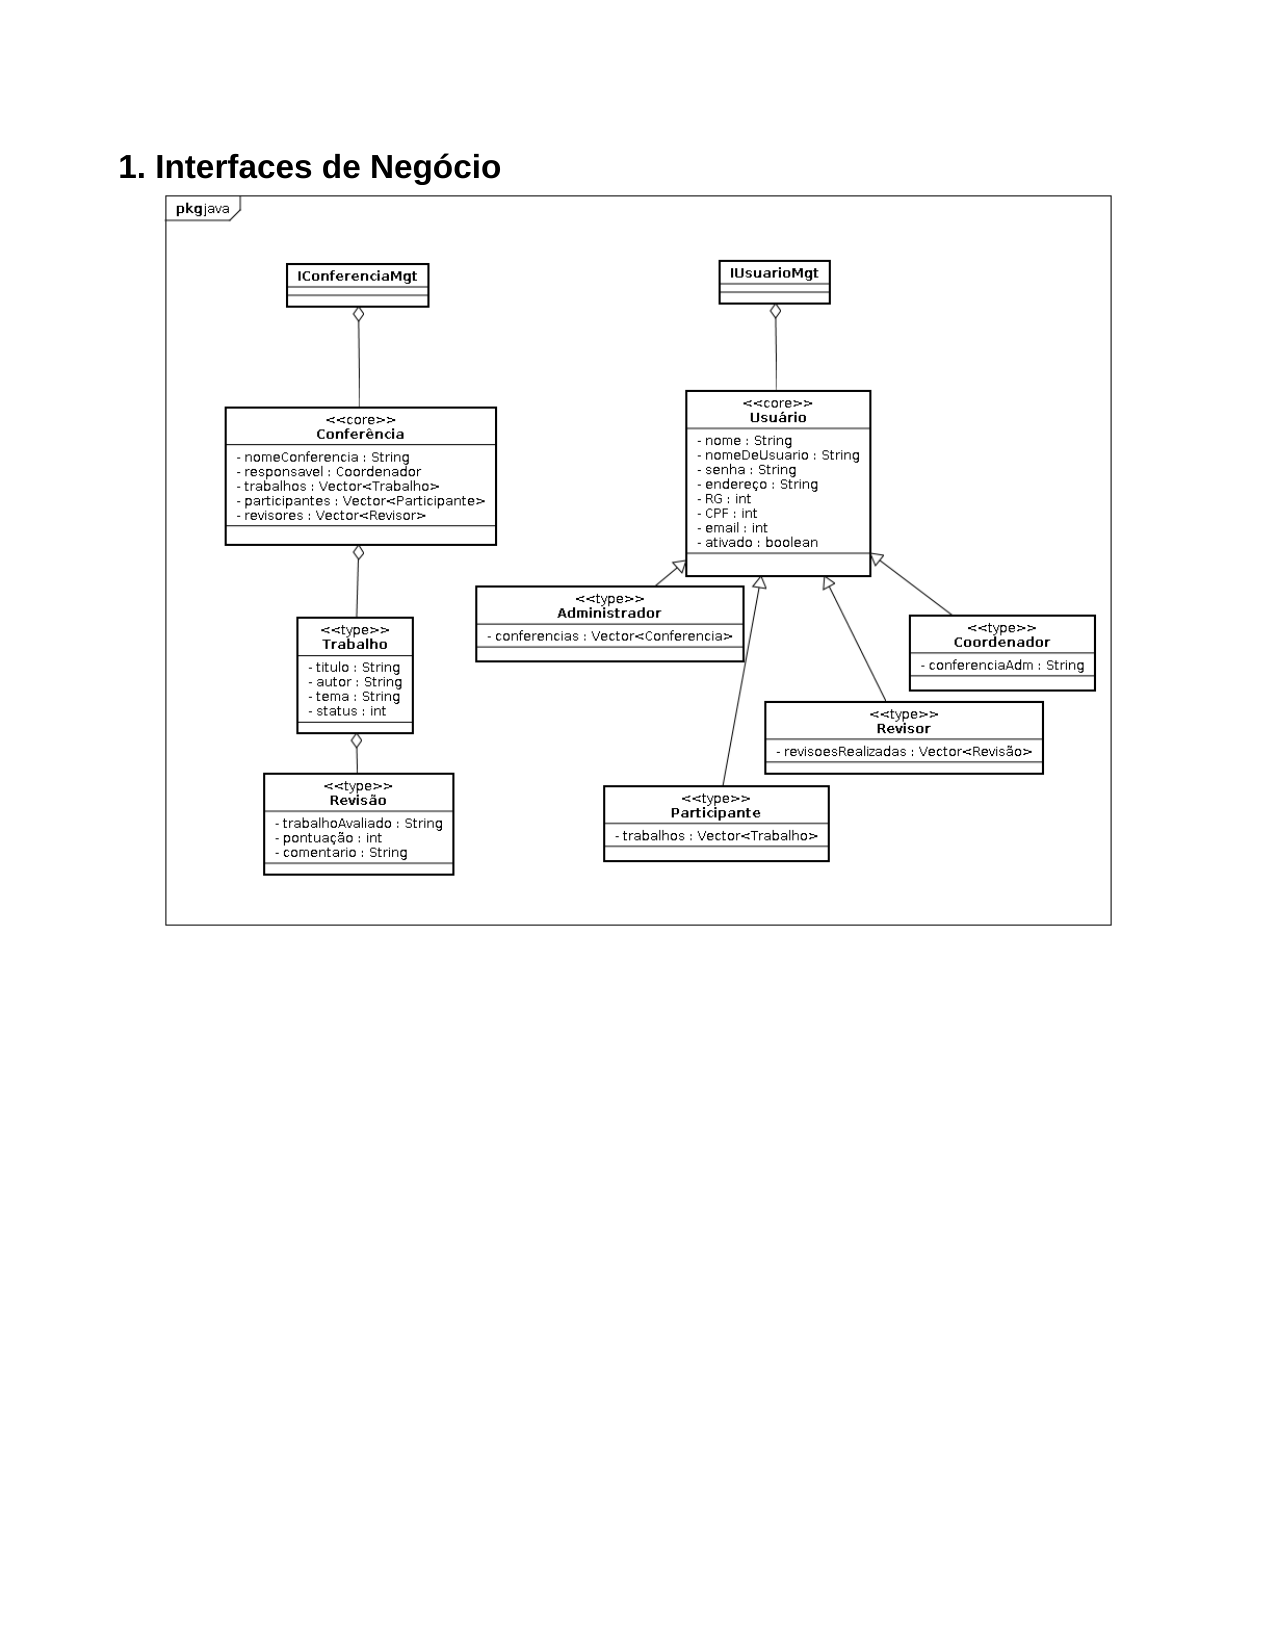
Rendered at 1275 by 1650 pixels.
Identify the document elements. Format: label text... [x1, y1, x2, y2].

text 1. Interfaces de Negócio [118, 147, 1157, 185]
picture [155, 185, 1121, 935]
